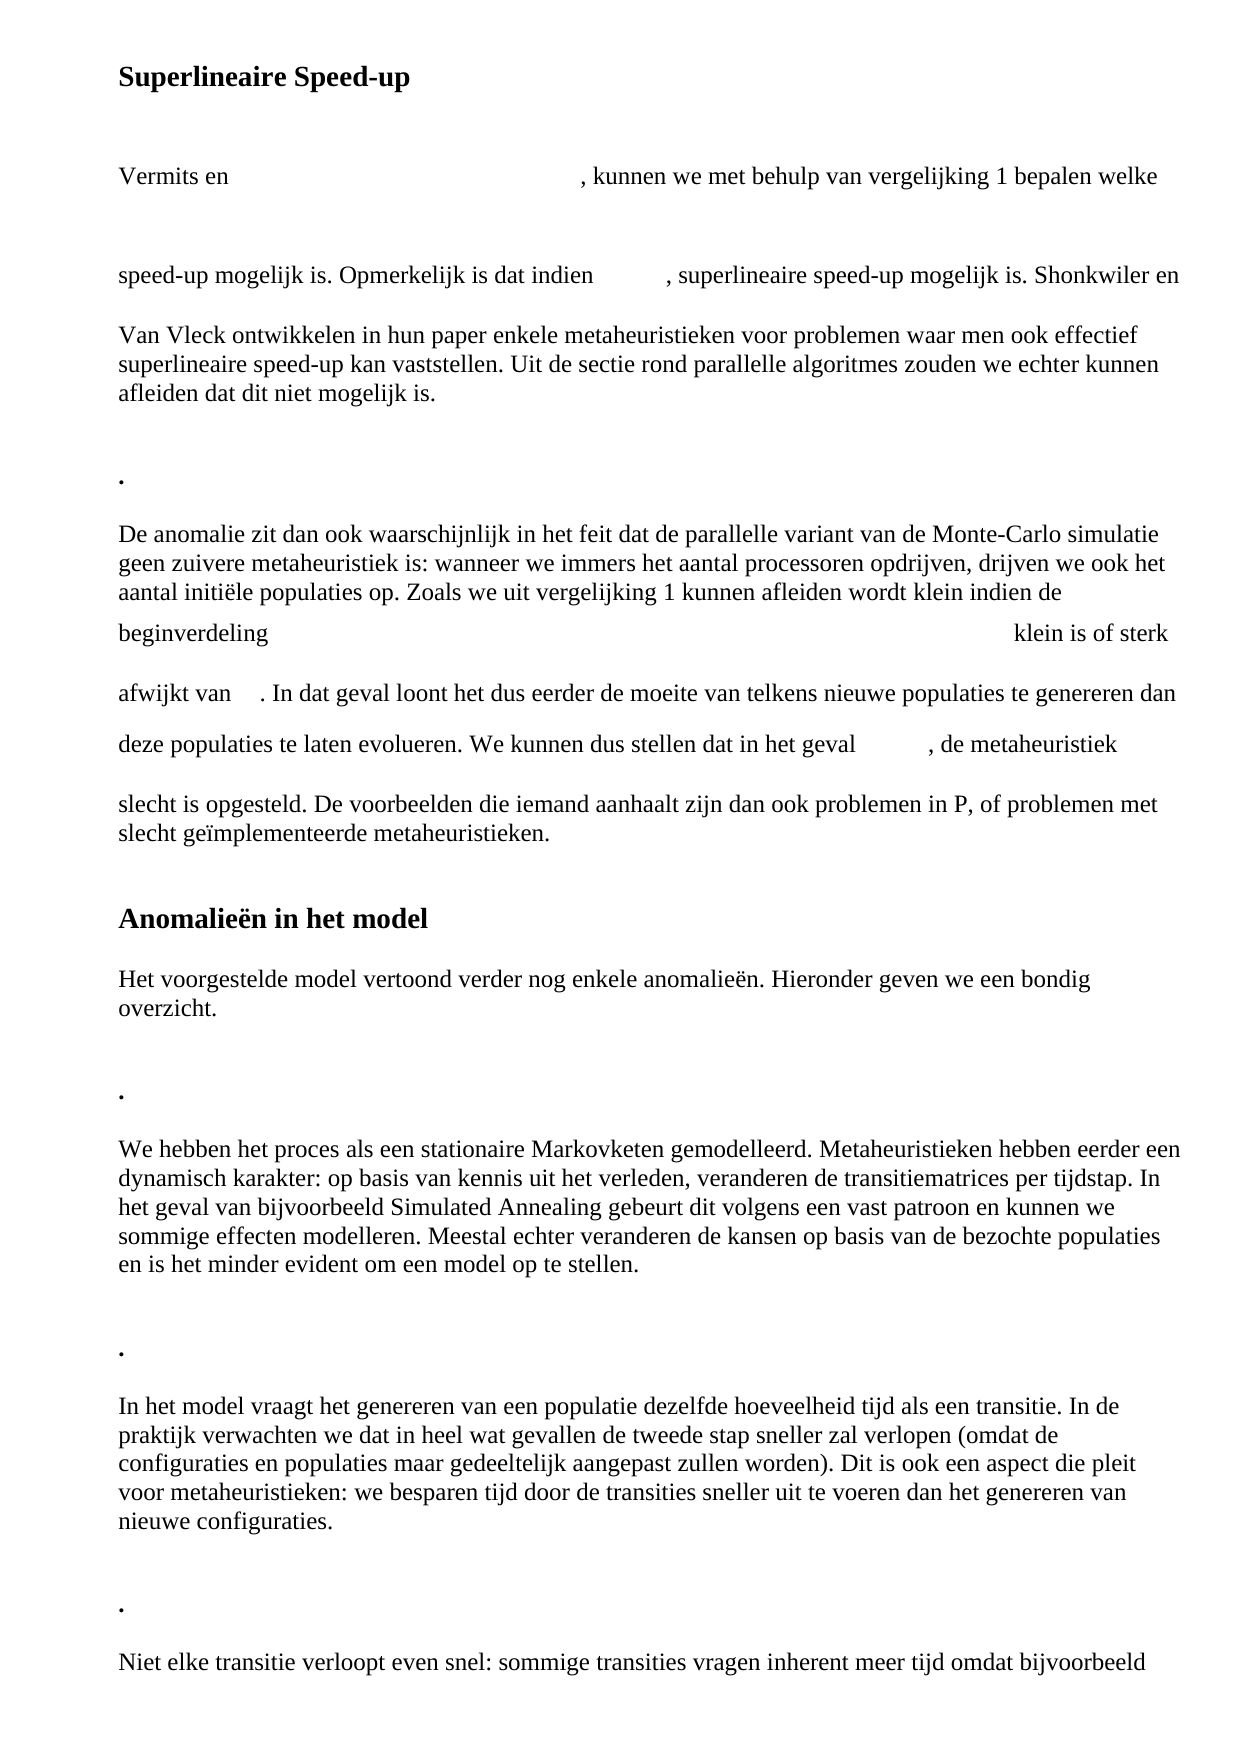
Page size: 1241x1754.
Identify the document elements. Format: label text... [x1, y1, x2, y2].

text In het model vraagt het genereren van een populatie dezelfde hoeveelheid tijd als een transitie. In de praktijk verwachten we dat in heel wat gevallen de tweede stap sneller zal verlopen (omdat de configuraties en populaties maar gedeeltelijk aangepast zullen worden). Dit is ook een aspect die pleit voor metaheuristieken: we besparen tijd door de transities sneller uit te voeren dan het genereren van nieuwe configuraties. [118, 1391, 1181, 1535]
subtitle Anomalieën in het model [118, 901, 1181, 935]
text We hebben het proces als een stationaire Markovketen gemodelleerd. Metaheuristieken hebben eerder een dynamisch karakter: op basis van kennis uit het verleden, veranderen de transitiematrices per tijdstap. In het geval van bijvoorbeeld Simulated Annealing gebeurt dit volgens een vast patroon en kunnen we sommige effecten modelleren. Meestal echter veranderen de kansen op basis van de bezochte populaties en is het minder evident om een model op te stellen. [118, 1134, 1181, 1278]
text Niet elke transitie verloopt even snel: sommige transities vragen inherent meer tijd omdat bijvoorbeeld [118, 1647, 1181, 1676]
text De anomalie zit dan ook waarschijnlijk in het feit dat de parallelle variant van de Monte-Carlo simulatie geen zuivere metaheuristiek is: wanneer we immers het aantal processoren opdrijven, drijven we ook het aantal initiële populaties op. Zoals we uit vergelijking 1 kunnen afleiden wordt klein indien de beginverdeling klein is of sterk afwijkt van . In dat geval loont het dus eerder de moeite van telkens nieuwe populaties te genereren dan deze populaties te laten evolueren. We kunnen dus stellen dat in het geval , de metaheuristiek slecht is opgesteld. De voorbeelden die iemand aanhaalt zijn dan ook problemen in P, of problemen met slecht geïmplementeerde metaheuristieken. [118, 519, 1181, 847]
subtitle . [118, 1589, 1181, 1618]
subtitle Superlineaire Speed-up [118, 59, 1181, 93]
text Het voorgestelde model vertoond verder nog enkele anomalieën. Hieronder geven we een bondig overzicht. [118, 964, 1181, 1022]
text Vermits en , kunnen we met behulp van vergelijking 1 bepalen welke speed-up mogelijk is. Opmerkelijk is dat indien , superlineaire speed-up mogelijk is. Shonkwiler en Van Vleck ontwikkelen in hun paper enkele metaheuristieken voor problemen waar men ook effectief superlineaire speed-up kan vaststellen. Uit de sectie rond parallelle algoritmes zouden we echter kunnen afleiden dat dit niet mogelijk is. [118, 122, 1181, 407]
subtitle . [118, 461, 1181, 490]
subtitle . [118, 1333, 1181, 1361]
subtitle . [118, 1076, 1181, 1105]
